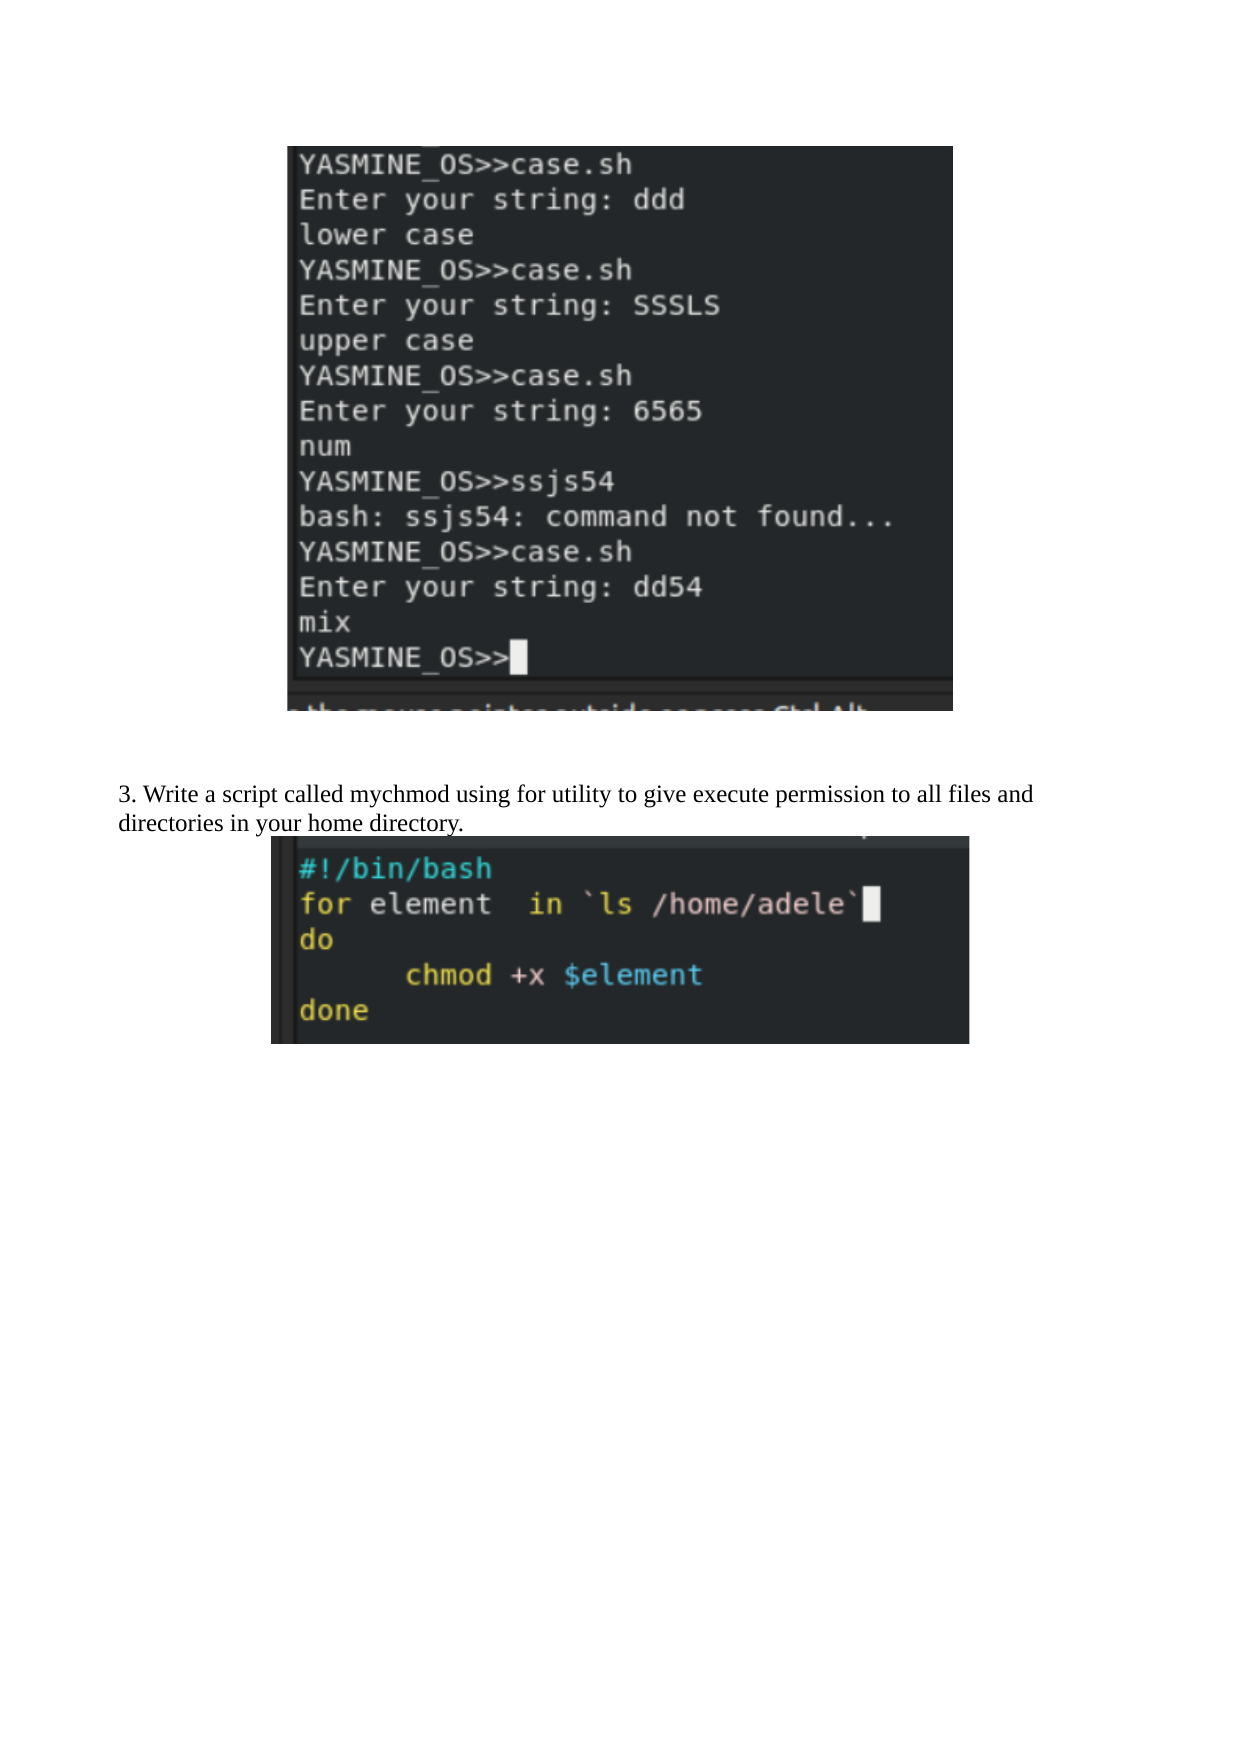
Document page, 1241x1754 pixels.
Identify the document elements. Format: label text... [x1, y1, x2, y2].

text directories in your home directory. [118, 808, 1122, 837]
picture [271, 836, 970, 1044]
picture [287, 146, 953, 711]
text 3. Write a script called mychmod using for utility to give execute permission to all files and [118, 779, 1122, 808]
